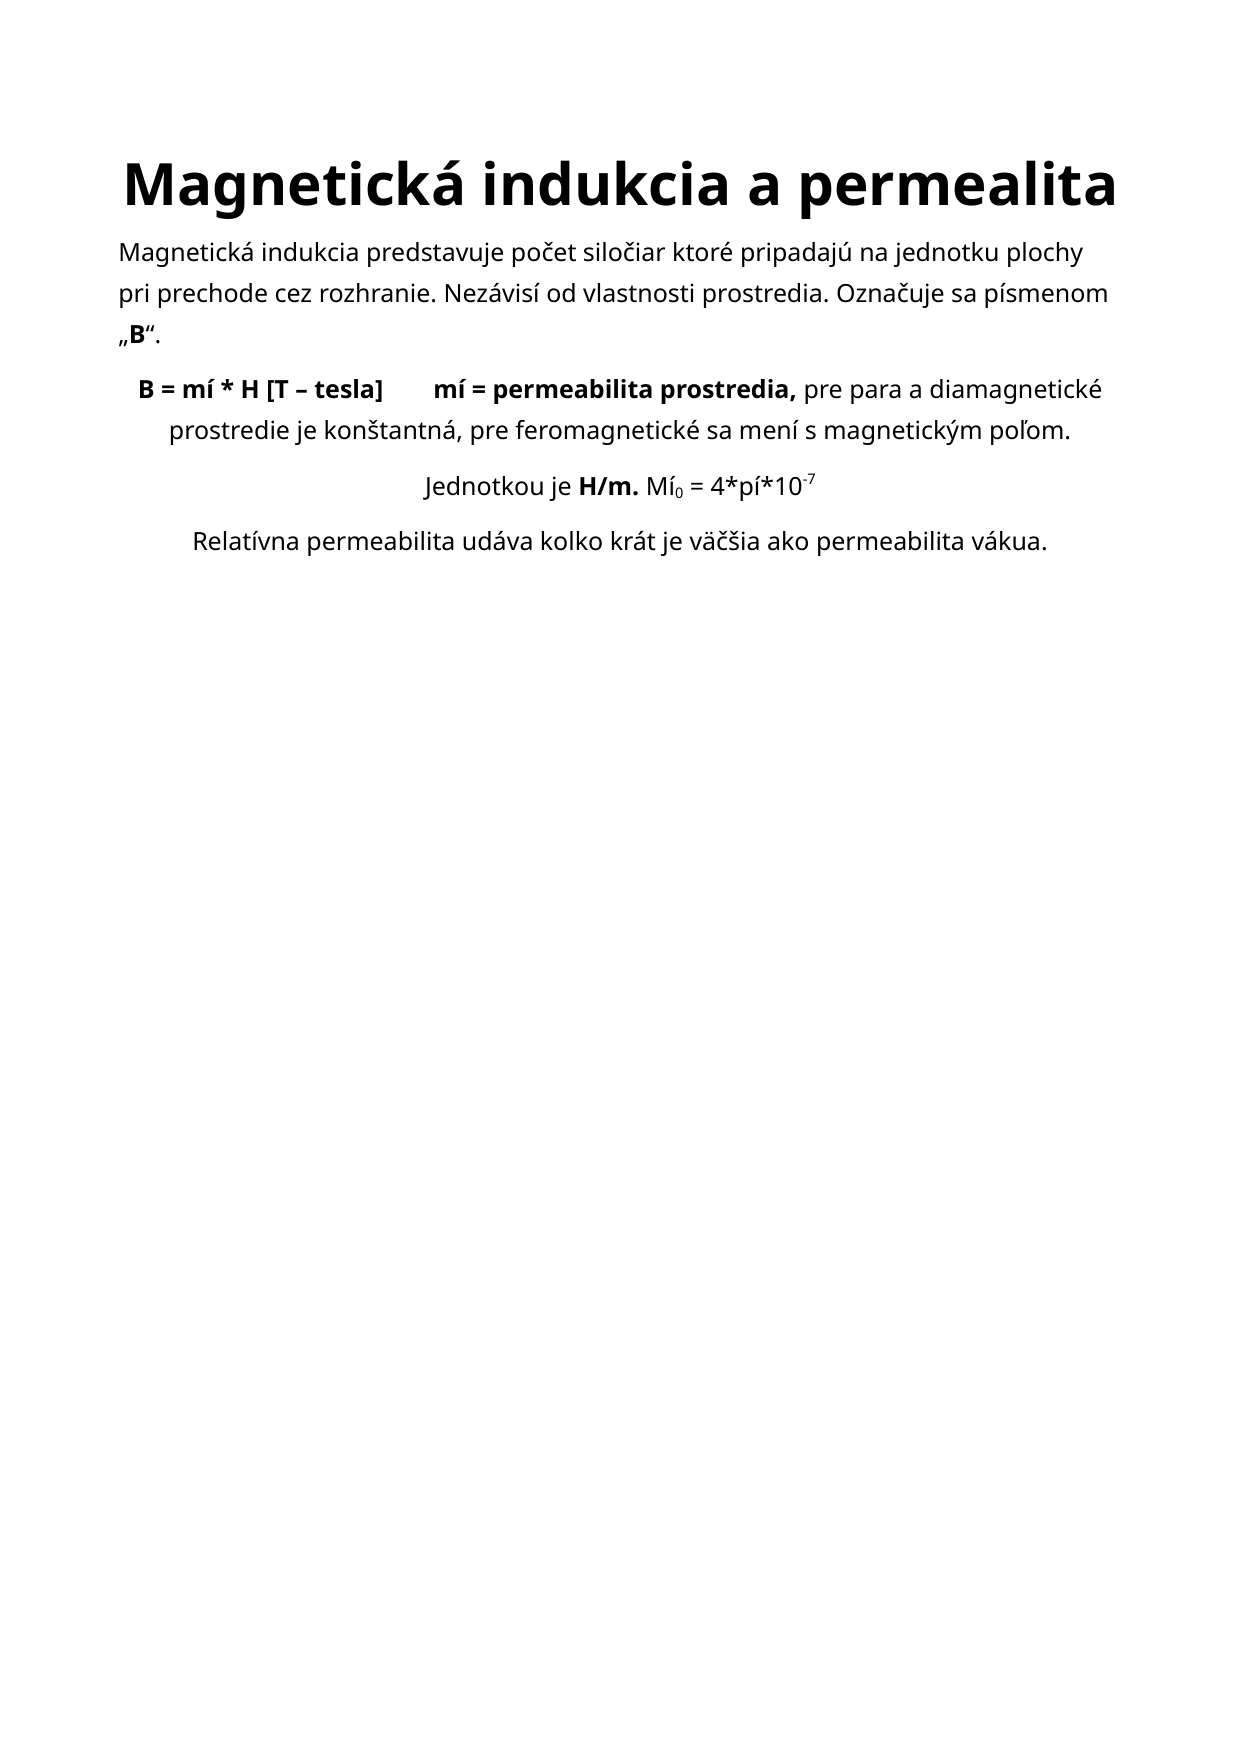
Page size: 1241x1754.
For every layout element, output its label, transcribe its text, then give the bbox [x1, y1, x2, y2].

text B = mí * H [T – tesla] mí = permeabilita prostredia, pre para a diamagnetické prostredie je konštantná, pre feromagnetické sa mení s magnetickým poľom. [118, 372, 1122, 447]
text Relatívna permeabilita udáva kolko krát je väčšia ako permeabilita vákua. [118, 524, 1122, 558]
text Jednotkou je H/m. Mí0 = 4*pí*10-7 [118, 468, 1122, 502]
text Magnetická indukcia predstavuje počet siločiar ktoré pripadajú na jednotku plochy pri prechode cez rozhranie. Nezávisí od vlastnosti prostredia. Označuje sa písmenom „B“. [118, 235, 1122, 351]
title Magnetická indukcia a permealita [118, 143, 1122, 223]
